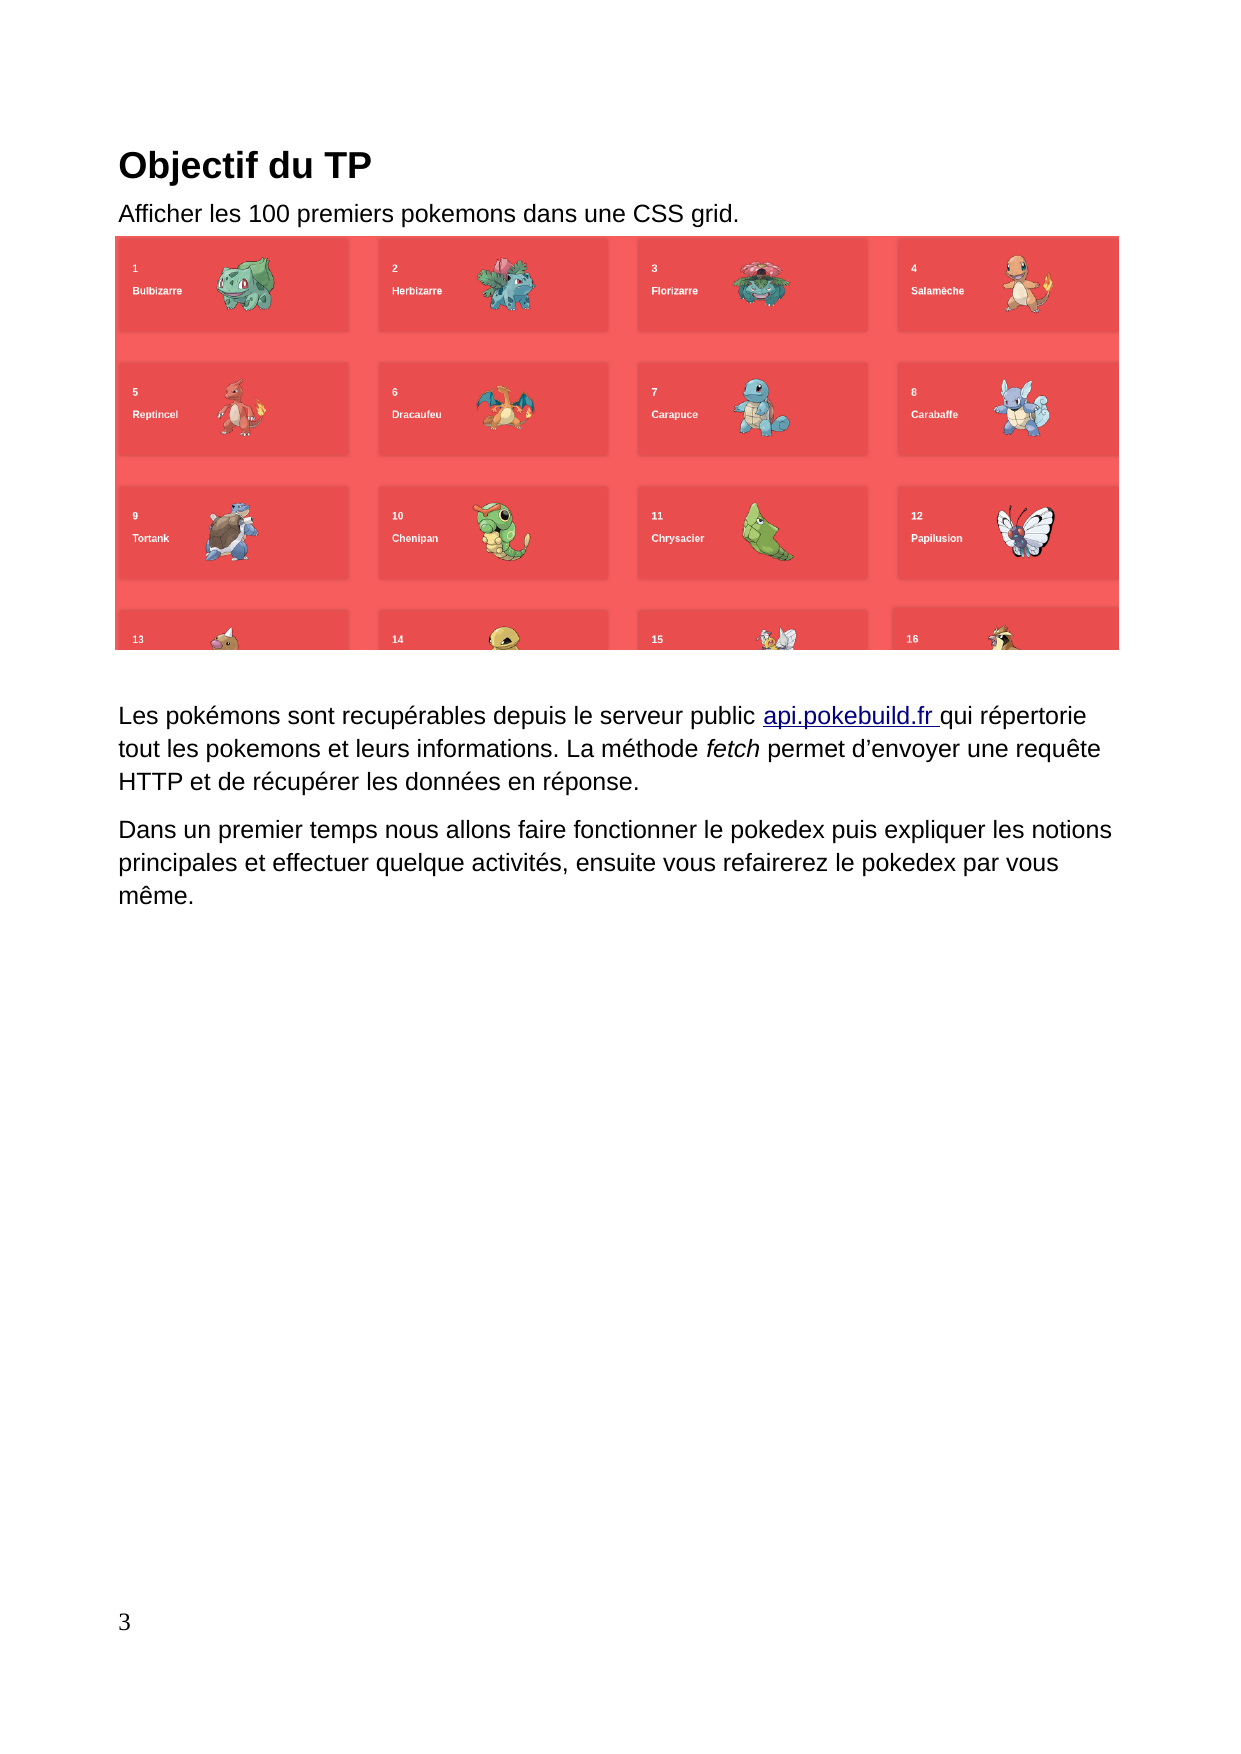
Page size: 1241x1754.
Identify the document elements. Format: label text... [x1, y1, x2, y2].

subtitle Objectif du TP [118, 143, 1122, 186]
picture [115, 236, 1119, 650]
text Afficher les 100 premiers pokemons dans une CSS grid. [118, 199, 1122, 227]
text Dans un premier temps nous allons faire fonctionner le pokedex puis expliquer les notions principales et effectuer quelque activités, ensuite vous refairerez le pokedex par vous même. [118, 815, 1122, 909]
text Les pokémons sont recupérables depuis le serveur public api.pokebuild.fr qui répertorie tout les pokemons et leurs informations. La méthode fetch permet d’envoyer une requête HTTP et de récupérer les données en réponse. [118, 701, 1122, 796]
